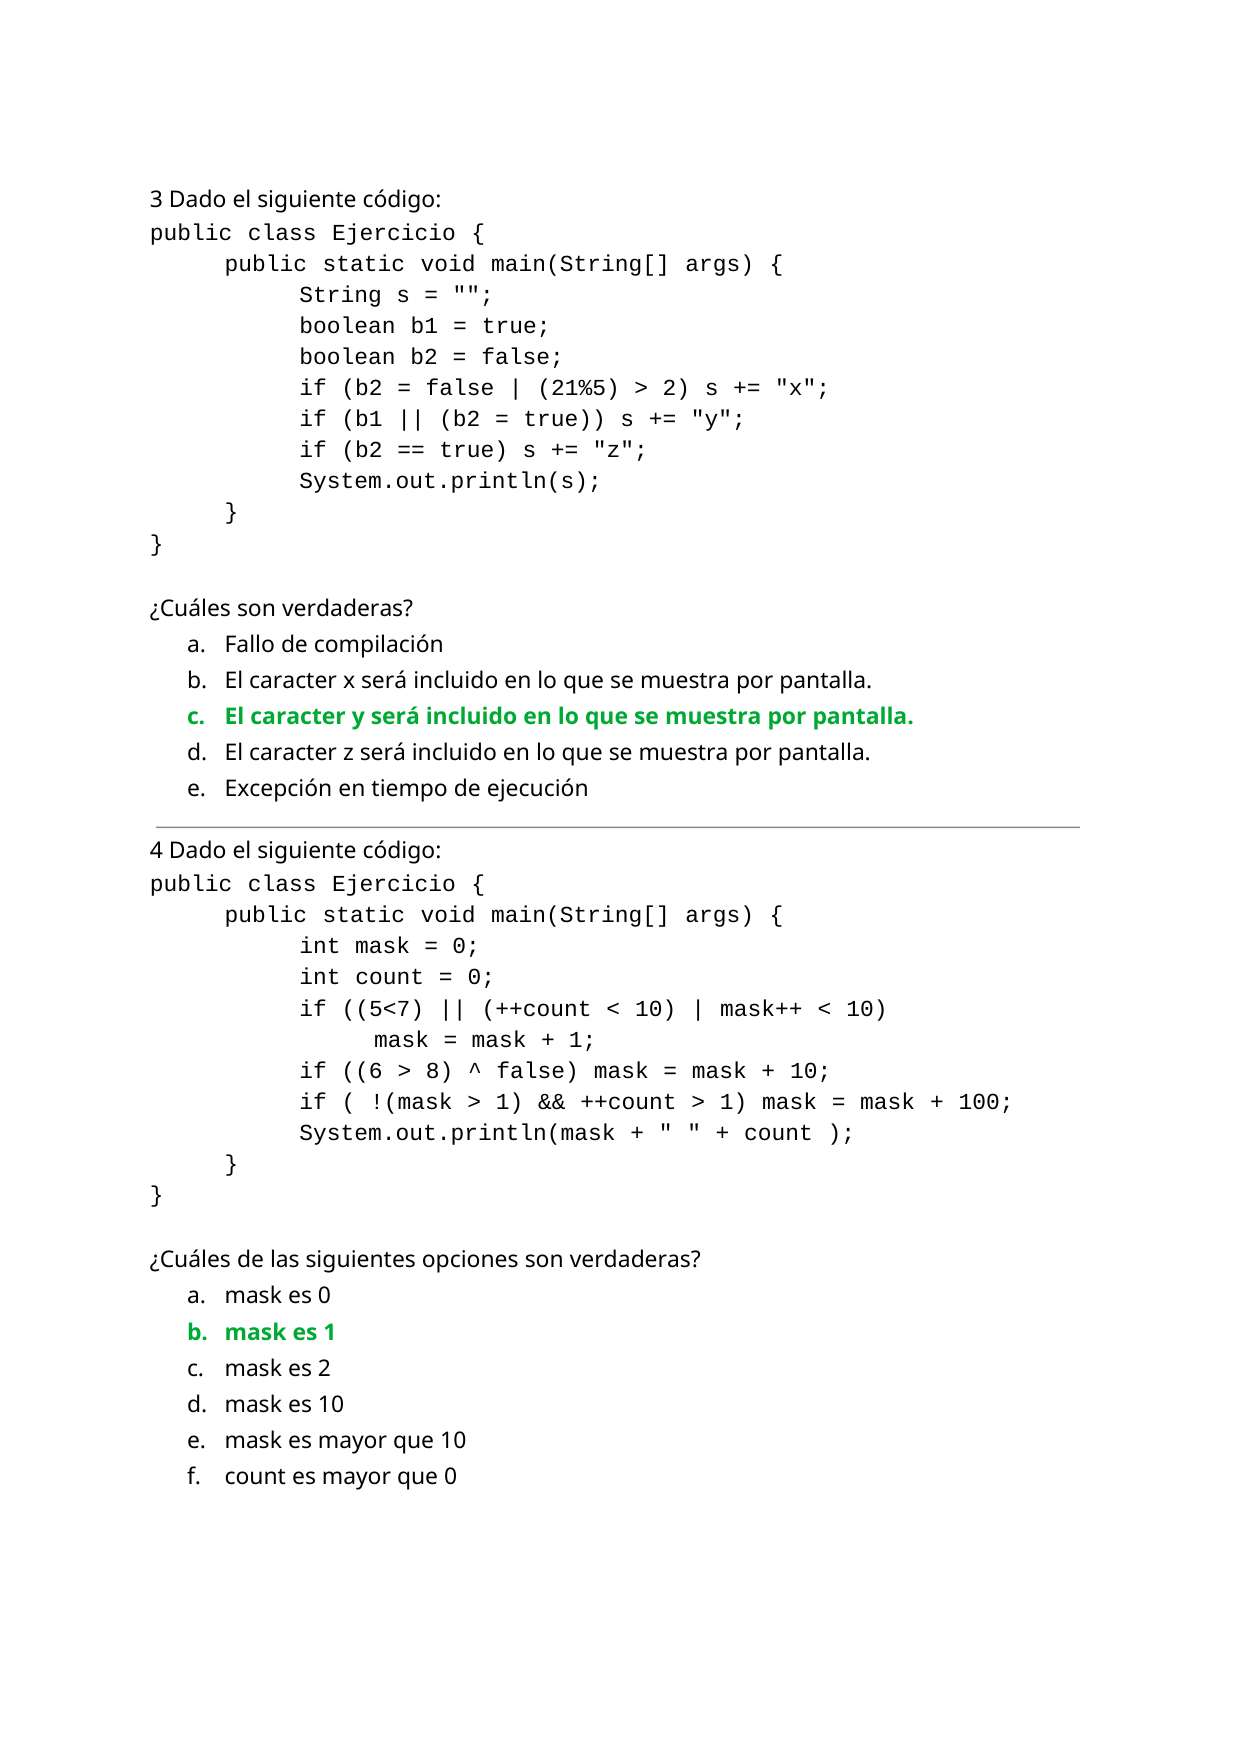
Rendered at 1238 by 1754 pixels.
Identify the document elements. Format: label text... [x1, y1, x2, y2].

text if ((6 > 8) ^ false) mask = mask + 10; [299, 1059, 1096, 1085]
text int count = 0; [299, 966, 1096, 992]
text if (b2 = false | (21%5) > 2) s += "x"; if (b1 || (b2 = true)) s += "y"; [299, 376, 856, 433]
list Fallo de compilación [187, 628, 1096, 659]
text boolean b1 = true; boolean b2 = false; [299, 314, 631, 371]
list mask es 1 [187, 1316, 1096, 1347]
list El caracter z será incluido en lo que se muestra por pantalla. [187, 736, 1096, 767]
list El caracter y será incluido en lo que se muestra por pantalla. [187, 700, 1096, 731]
text if (b2 == true) s += "z"; System.out.println(s); [299, 439, 822, 496]
text public static void main(String[] args) { int mask = 0; [224, 904, 822, 961]
text public static void main(String[] args) { String s = ""; [224, 252, 822, 309]
list mask es 10 [187, 1388, 1096, 1419]
list El caracter x será incluido en lo que se muestra por pantalla. [187, 664, 1096, 695]
text } [149, 1183, 1096, 1209]
text ¿Cuáles son verdaderas? [149, 592, 1096, 623]
text } [224, 501, 1096, 527]
list mask es 2 [187, 1352, 1096, 1383]
list Excepción en tiempo de ejecución [187, 772, 1096, 803]
list count es mayor que 0 [187, 1460, 1096, 1491]
text if ( !(mask > 1) && ++count > 1) mask = mask + 100; System.out.println(mask + " " + count ); [299, 1090, 1016, 1147]
text } [149, 532, 1096, 558]
text ¿Cuáles de las siguientes opciones son verdaderas? [149, 1243, 1096, 1275]
text if ((5<7) || (++count < 10) | mask++ < 10) mask = mask + 1; [299, 997, 889, 1054]
text public class Ejercicio { [149, 872, 1096, 898]
list mask es 0 [187, 1279, 1096, 1311]
list mask es mayor que 10 [187, 1424, 1096, 1455]
list Dado el siguiente código: [149, 183, 1096, 214]
list Dado el siguiente código: [149, 834, 1096, 865]
text } [224, 1152, 1096, 1178]
text public class Ejercicio { [149, 221, 1096, 247]
